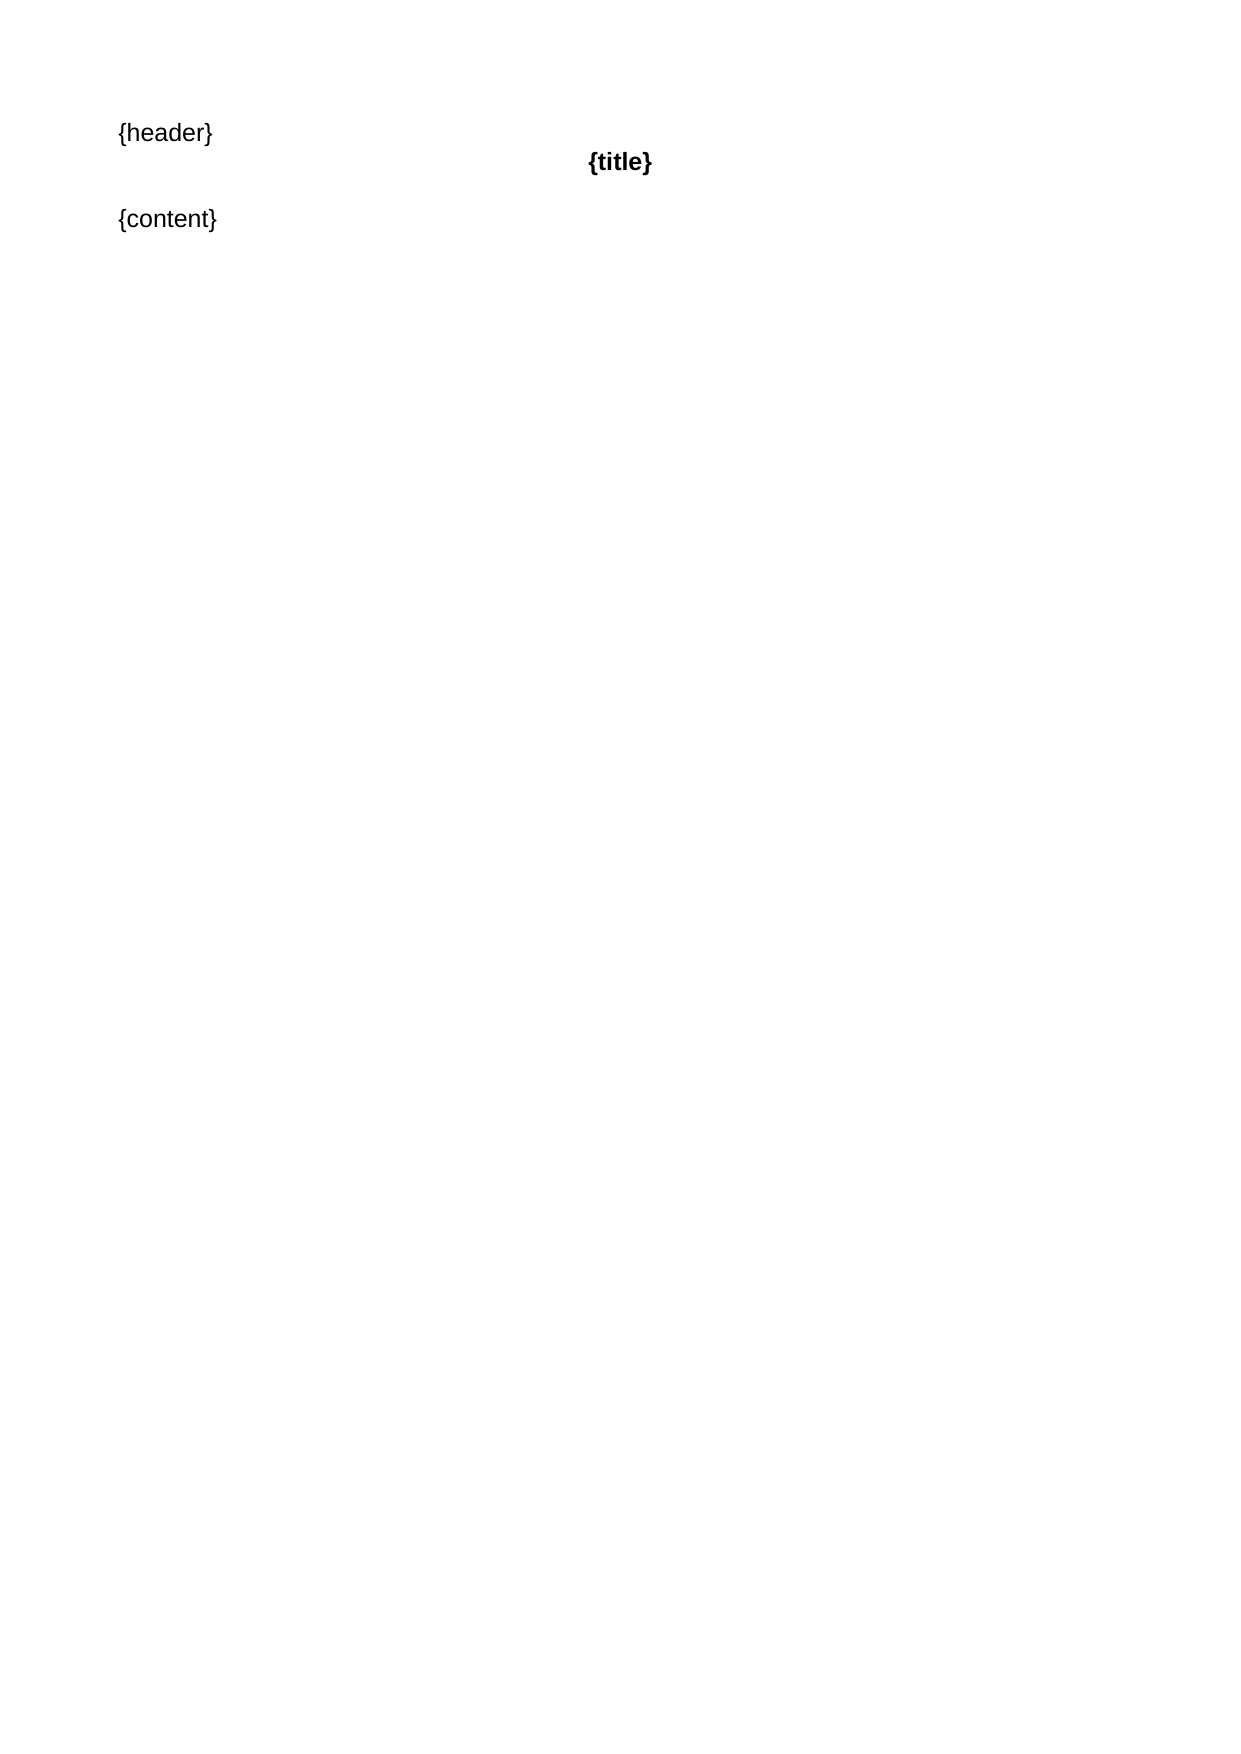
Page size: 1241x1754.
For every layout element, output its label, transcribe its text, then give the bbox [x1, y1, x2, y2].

text {header} [118, 118, 1122, 147]
text {title} [118, 147, 1122, 176]
text {content} [118, 204, 1122, 232]
